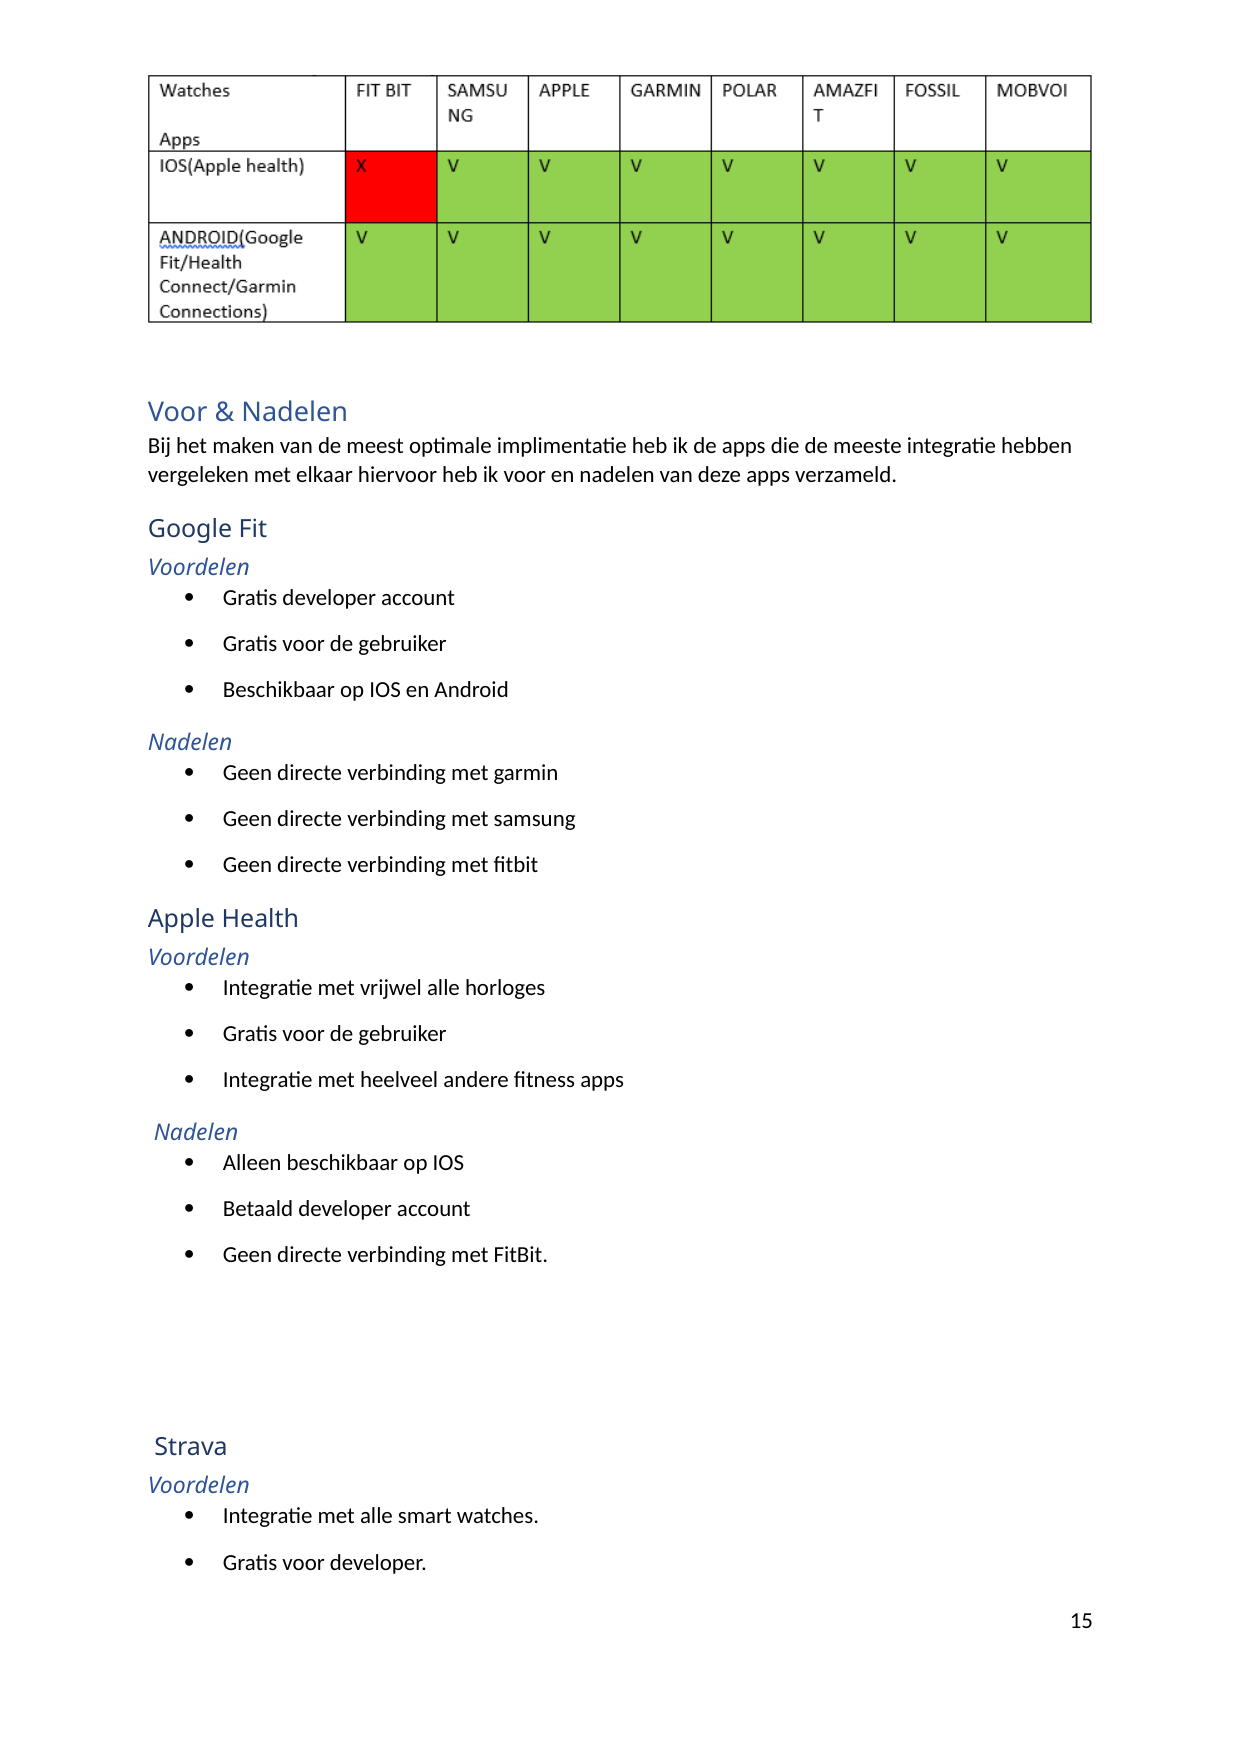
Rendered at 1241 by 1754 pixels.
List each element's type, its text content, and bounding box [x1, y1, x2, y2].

list Gratis voor de gebruiker [185, 1019, 1093, 1047]
list Betaald developer account [185, 1194, 1093, 1222]
list Geen directe verbinding met fitbit [185, 850, 1093, 878]
subtitle Nadelen [148, 1116, 1093, 1147]
list Gratis voor developer. [185, 1548, 1093, 1576]
list Gratis developer account [185, 583, 1093, 611]
subtitle Voordelen [148, 941, 1093, 972]
list Beschikbaar op IOS en Android [185, 675, 1093, 703]
list Integratie met heelveel andere fitness apps [185, 1065, 1093, 1093]
subtitle Apple Health [148, 901, 1093, 935]
list Geen directe verbinding met FitBit. [185, 1241, 1093, 1268]
list Integratie met alle smart watches. [185, 1502, 1093, 1529]
list Geen directe verbinding met samsung [185, 804, 1093, 832]
subtitle Voor & Nadelen [148, 392, 1093, 429]
list Integratie met vrijwel alle horloges [185, 973, 1093, 1001]
list Geen directe verbinding met garmin [185, 758, 1093, 786]
subtitle Strava [148, 1429, 1093, 1463]
subtitle Voordelen [148, 550, 1093, 582]
subtitle Google Fit [148, 511, 1093, 544]
text Bij het maken van de meest optimale implimentatie heb ik de apps die de meeste integratie hebben vergeleken met elkaar hiervoor heb ik voor en nadelen van deze apps verzameld. [148, 431, 1093, 488]
subtitle Voordelen [148, 1469, 1093, 1500]
list Gratis voor de gebruiker [185, 629, 1093, 657]
list Alleen beschikbaar op IOS [185, 1148, 1093, 1176]
subtitle Nadelen [148, 726, 1093, 757]
